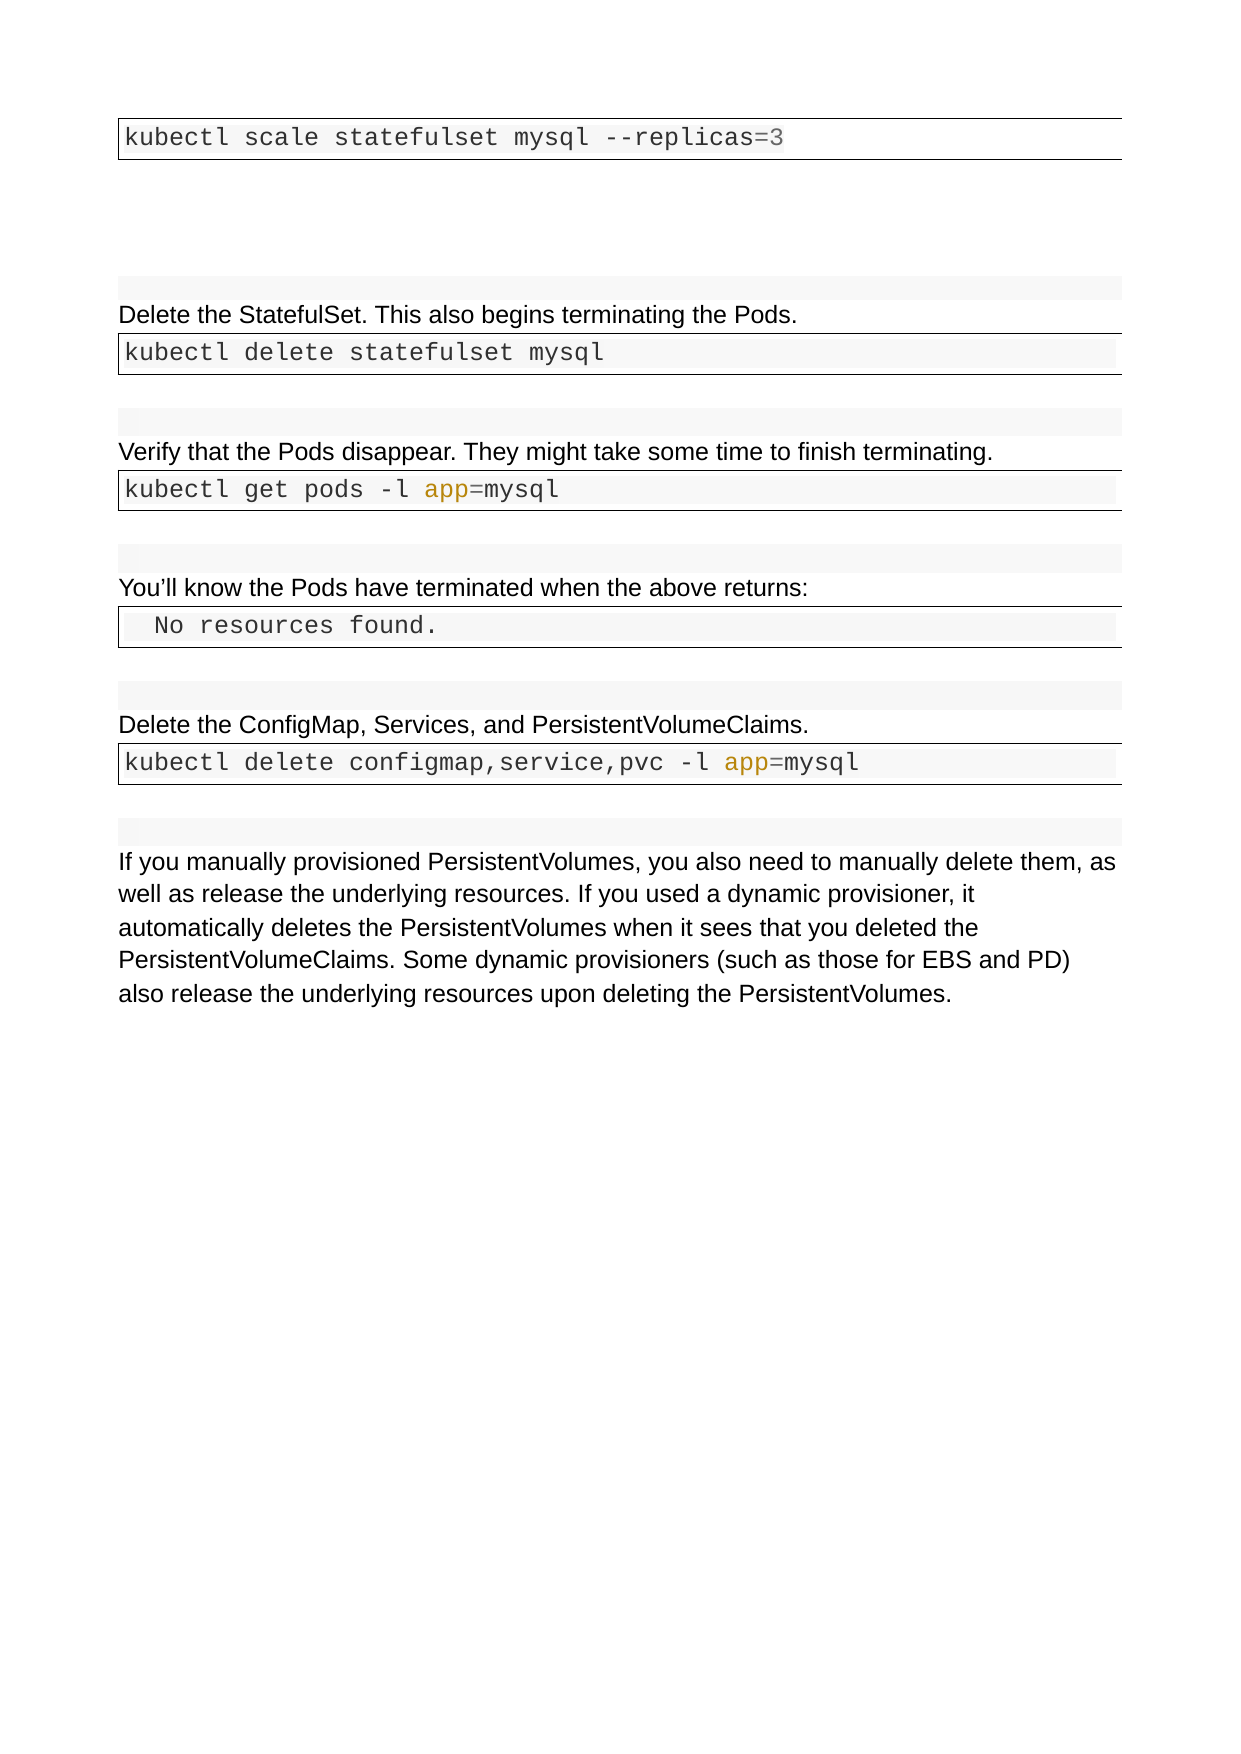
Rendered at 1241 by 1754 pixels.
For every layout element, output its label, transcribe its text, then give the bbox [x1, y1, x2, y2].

table_header kubectl get pods -l app=mysql [119, 471, 1122, 510]
table_header kubectl scale statefulset mysql --replicas=3 [119, 119, 1122, 159]
list Delete the StatefulSet. This also begins terminating the Pods. [118, 300, 1122, 328]
table_header No resources found. [119, 607, 1122, 647]
table_header kubectl delete configmap,service,pvc -l app=mysql [119, 744, 1122, 784]
list Delete the ConfigMap, Services, and PersistentVolumeClaims. [118, 710, 1122, 738]
text You’ll know the Pods have terminated when the above returns: [118, 573, 1122, 602]
table_header kubectl delete statefulset mysql [119, 334, 1122, 374]
list If you manually provisioned PersistentVolumes, you also need to manually delete them, as well as release the underlying resources. If you used a dynamic provisioner, it automatically deletes the PersistentVolumes when it sees that you deleted the PersistentVolumeClaims. Some dynamic provisioners (such as those for EBS and PD) also release the underlying resources upon deleting the PersistentVolumes. [118, 846, 1122, 1007]
list Verify that the Pods disappear. They might take some time to finish terminating. [118, 436, 1122, 465]
